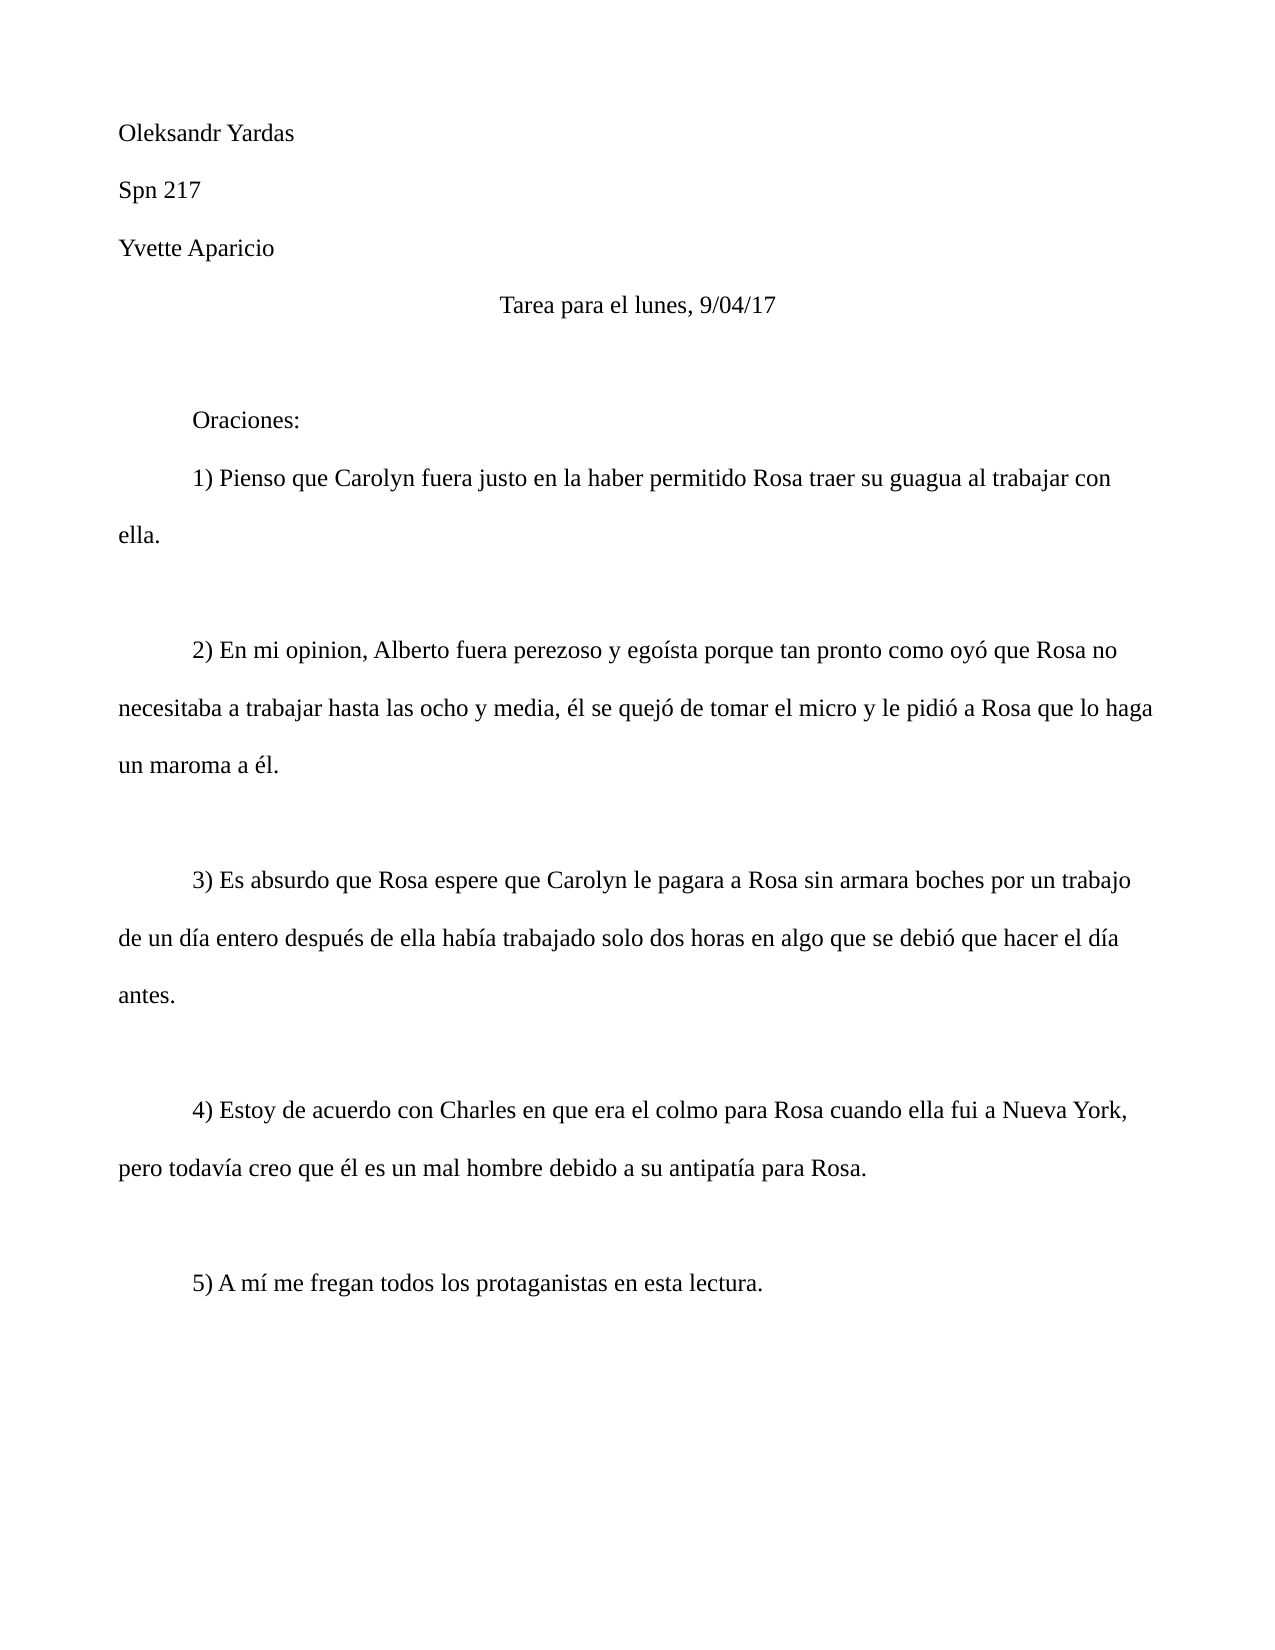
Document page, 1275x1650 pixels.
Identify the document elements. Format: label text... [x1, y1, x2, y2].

text Yvette Aparicio [118, 233, 1157, 262]
text Oraciones: [118, 406, 1157, 434]
text 3) Es absurdo que Rosa espere que Carolyn le pagara a Rosa sin armara boches por un trabajo de un día entero después de ella había trabajado solo dos horas en algo que se debió que hacer el día antes. [118, 866, 1157, 1009]
text Oleksandr Yardas [118, 118, 1157, 147]
text 5) A mí me fregan todos los protaganistas en esta lectura. [118, 1268, 1157, 1297]
text Spn 217 [118, 176, 1157, 204]
text 2) En mi opinion, Alberto fuera perezoso y egoísta porque tan pronto como oyó que Rosa no necesitaba a trabajar hasta las ocho y media, él se quejó de tomar el micro y le pidió a Rosa que lo haga un maroma a él. [118, 636, 1157, 779]
text 1) Pienso que Carolyn fuera justo en la haber permitido Rosa traer su guagua al trabajar con ella. [118, 463, 1157, 549]
text Tarea para el lunes, 9/04/17 [118, 291, 1157, 319]
text 4) Estoy de acuerdo con Charles en que era el colmo para Rosa cuando ella fui a Nueva York, pero todavía creo que él es un mal hombre debido a su antipatía para Rosa. [118, 1096, 1157, 1182]
